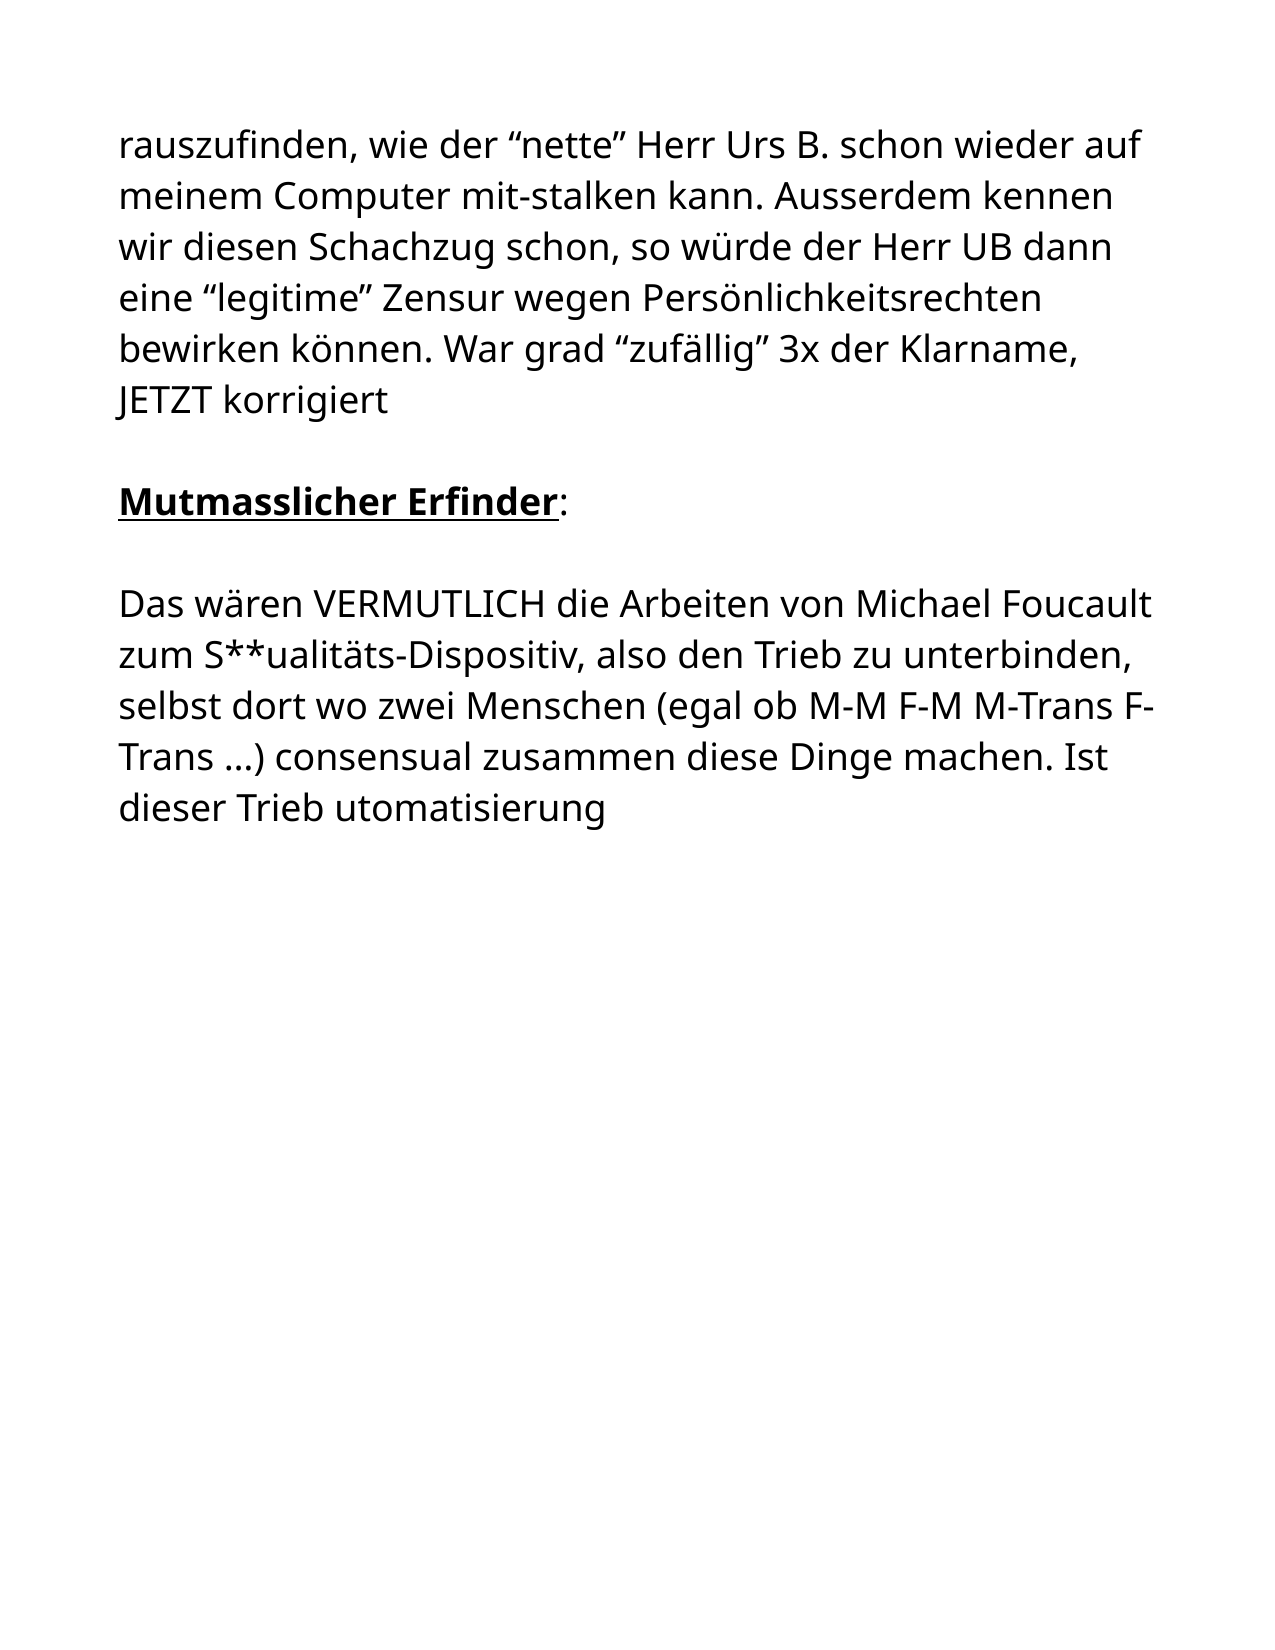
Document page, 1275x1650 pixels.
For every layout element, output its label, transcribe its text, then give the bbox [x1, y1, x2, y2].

text rauszufinden, wie der “nette” Herr Urs B. schon wieder auf meinem Computer mit-stalken kann. Ausserdem kennen wir diesen Schachzug schon, so würde der Herr UB dann eine “legitime” Zensur wegen Persönlichkeitsrechten bewirken können. War grad “zufällig” 3x der Klarname, JETZT korrigiert [118, 118, 1157, 424]
text Mutmasslicher Erfinder: [118, 475, 1157, 526]
text Das wären VERMUTLICH die Arbeiten von Michael Foucault zum S**ualitäts-Dispositiv, also den Trieb zu unterbinden, selbst dort wo zwei Menschen (egal ob M-M F-M M-Trans F-Trans …) consensual zusammen diese Dinge machen. Ist dieser Trieb utomatisierung [118, 577, 1157, 833]
